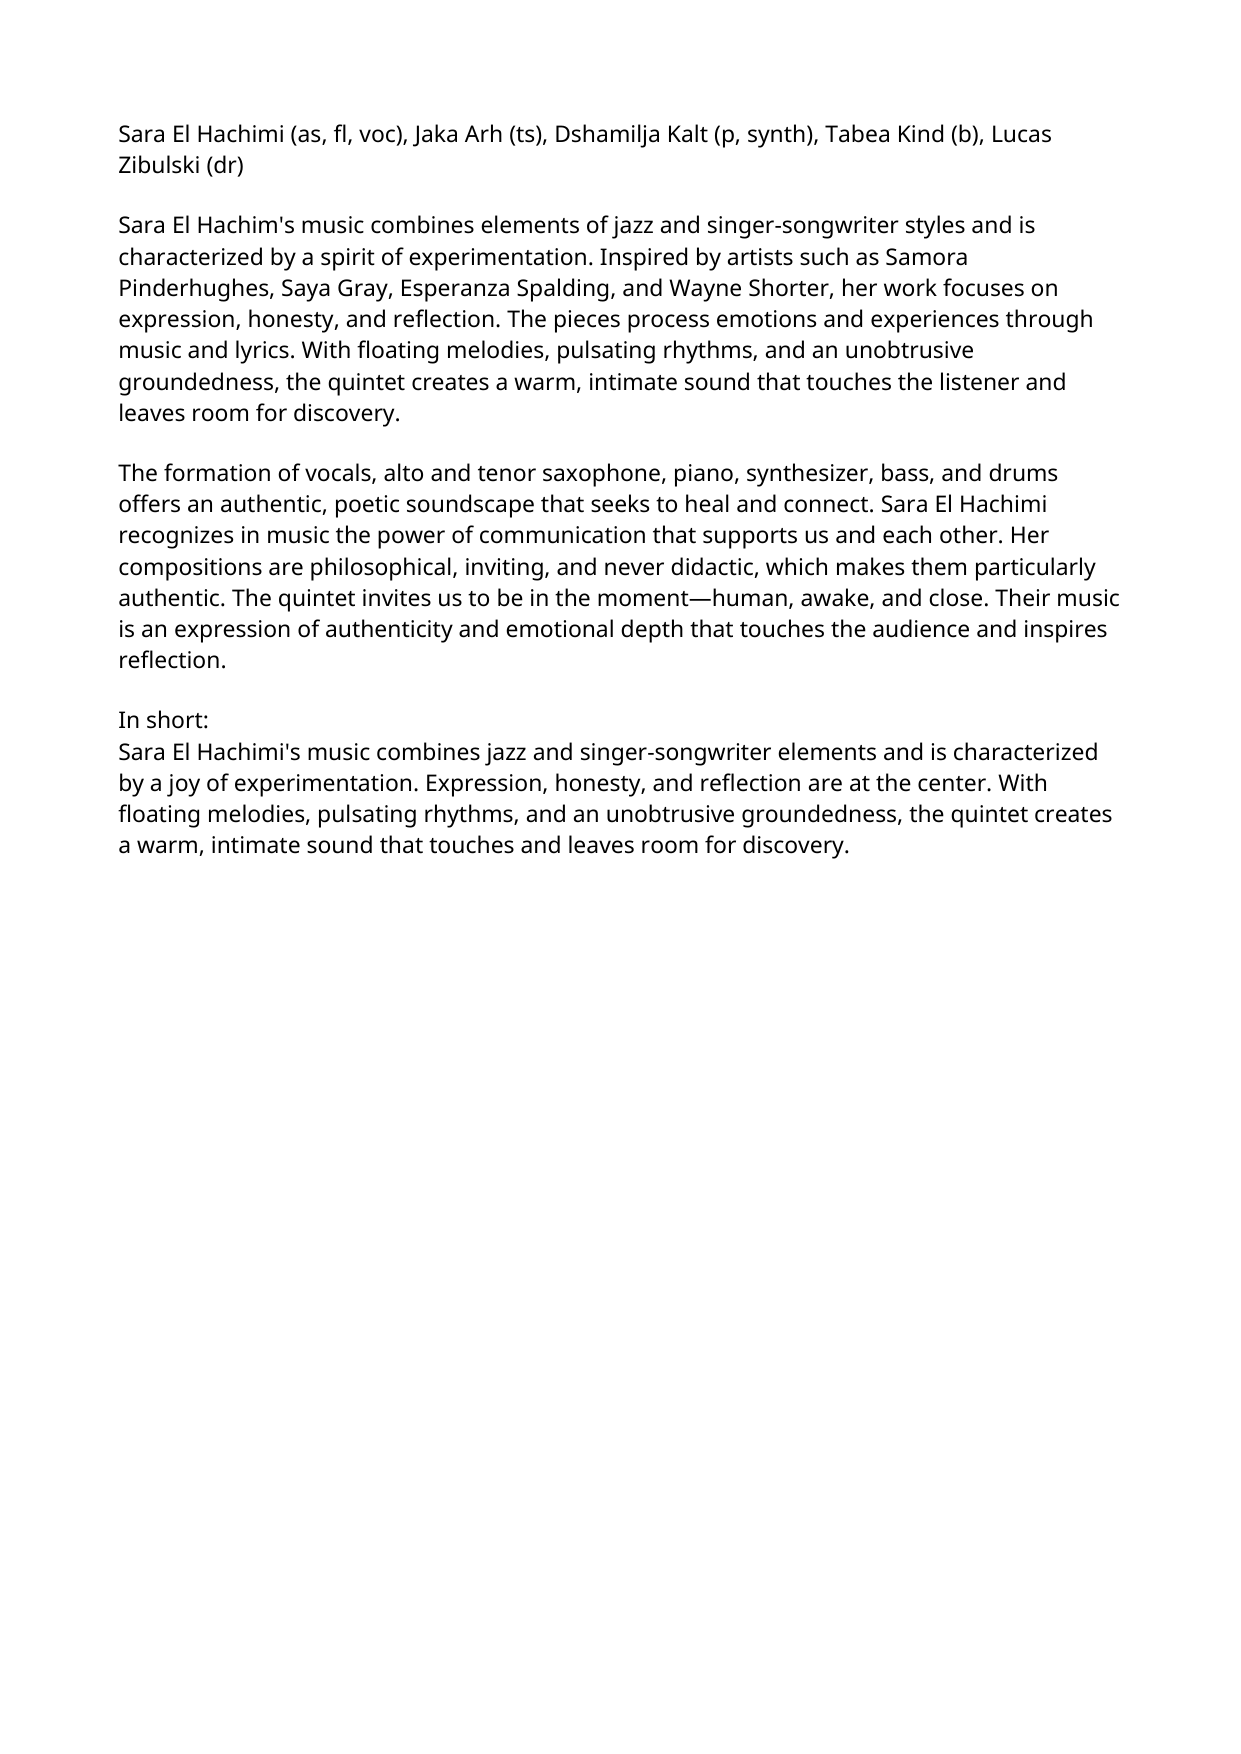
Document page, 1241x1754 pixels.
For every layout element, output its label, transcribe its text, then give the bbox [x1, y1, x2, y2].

text Sara El Hachimi's music combines jazz and singer-songwriter elements and is characterized by a joy of experimentation. Expression, honesty, and reflection are at the center. With floating melodies, pulsating rhythms, and an unobtrusive groundedness, the quintet creates a warm, intimate sound that touches and leaves room for discovery. [118, 736, 1122, 861]
text Sara El Hachimi (as, fl, voc), Jaka Arh (ts), Dshamilja Kalt (p, synth), Tabea Kind (b), Lucas Zibulski (dr) [118, 118, 1122, 181]
text In short: [118, 704, 1122, 736]
text The formation of vocals, alto and tenor saxophone, piano, synthesizer, bass, and drums offers an authentic, poetic soundscape that seeks to heal and connect. Sara El Hachimi recognizes in music the power of communication that supports us and each other. Her compositions are philosophical, inviting, and never didactic, which makes them particularly authentic. The quintet invites us to be in the moment—human, awake, and close. Their music is an expression of authenticity and emotional depth that touches the audience and inspires reflection. [118, 457, 1122, 676]
text Sara El Hachim's music combines elements of jazz and singer-songwriter styles and is characterized by a spirit of experimentation. Inspired by artists such as Samora Pinderhughes, Saya Gray, Esperanza Spalding, and Wayne Shorter, her work focuses on expression, honesty, and reflection. The pieces process emotions and experiences through music and lyrics. With floating melodies, pulsating rhythms, and an unobtrusive groundedness, the quintet creates a warm, intimate sound that touches the listener and leaves room for discovery. [118, 209, 1122, 428]
